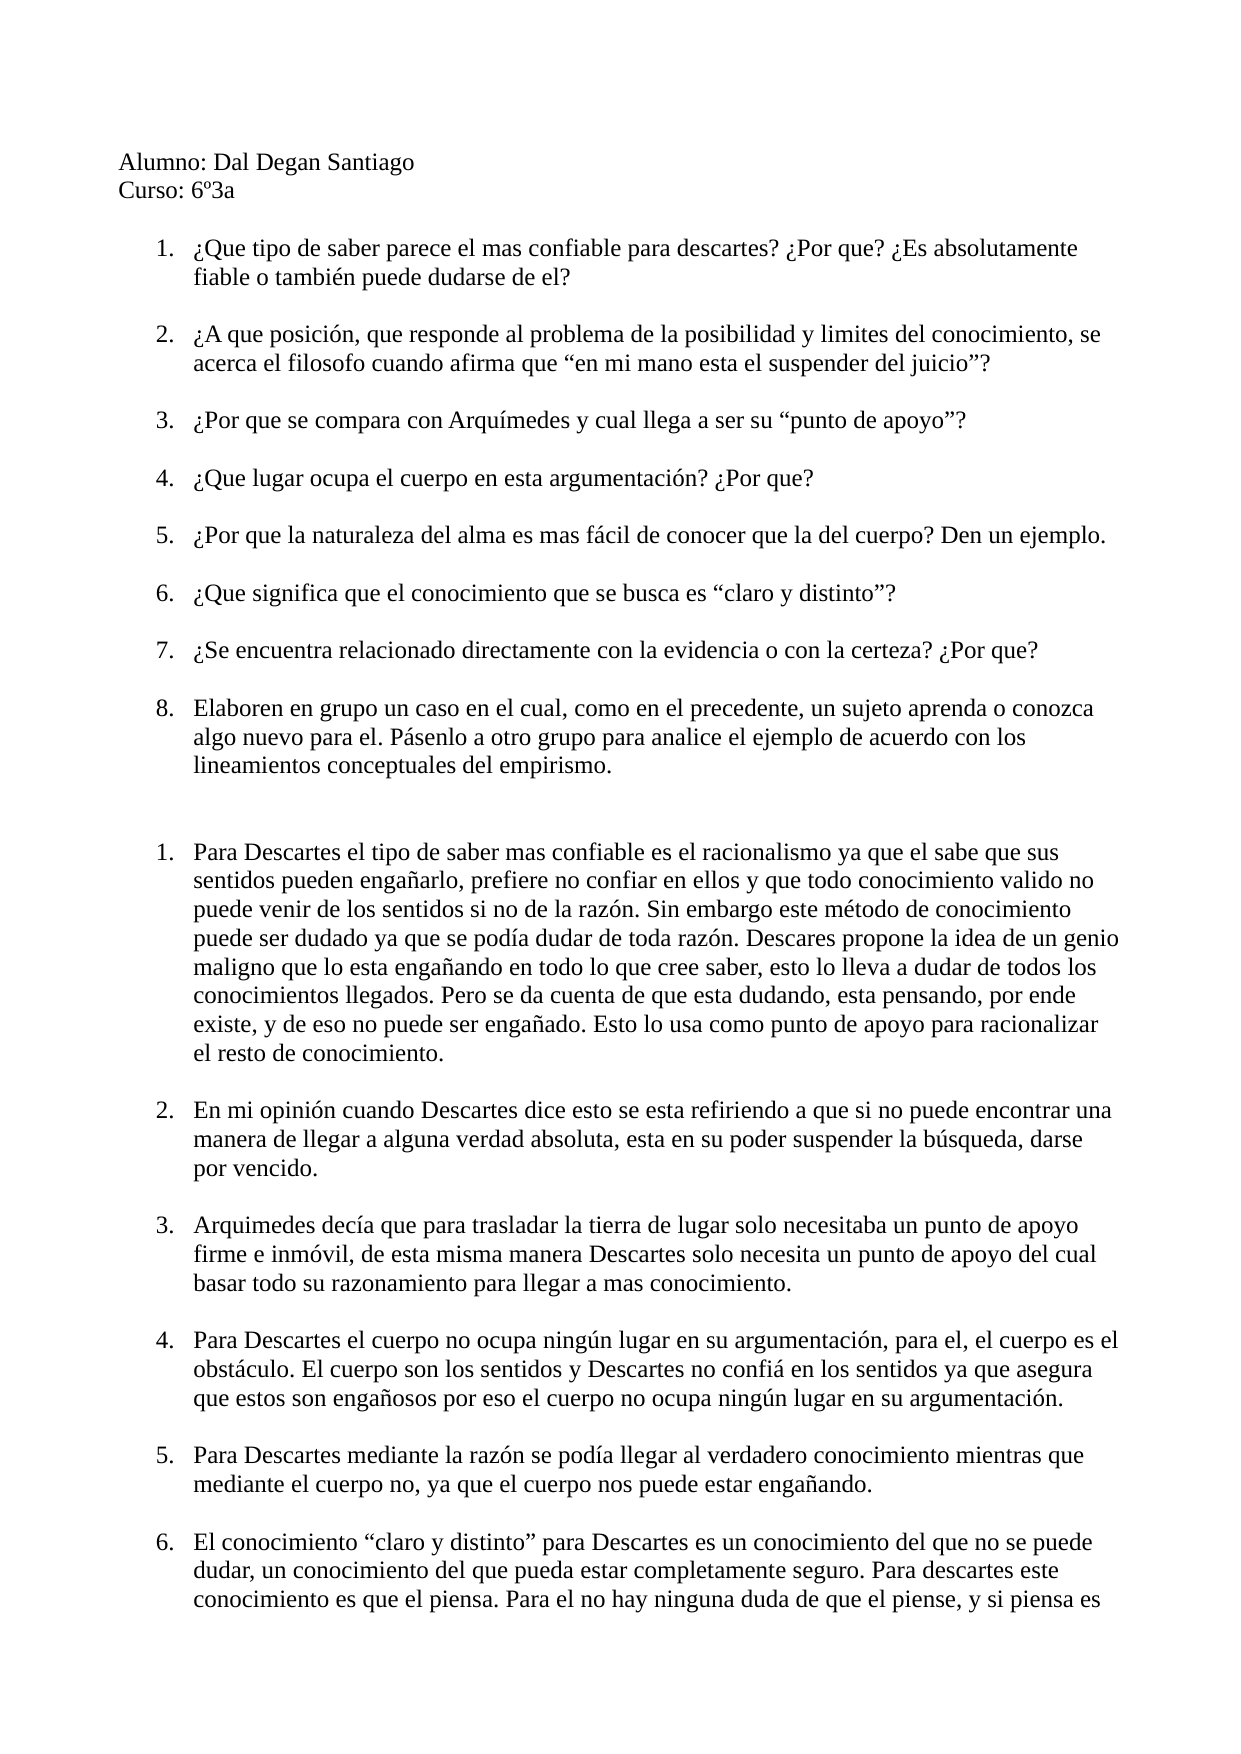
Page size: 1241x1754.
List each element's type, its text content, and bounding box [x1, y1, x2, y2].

list Elaboren en grupo un caso en el cual, como en el precedente, un sujeto aprenda o conozca algo nuevo para el. Pásenlo a otro grupo para analice el ejemplo de acuerdo con los lineamientos conceptuales del empirismo. [156, 693, 1122, 779]
list ¿Se encuentra relacionado directamente con la evidencia o con la certeza? ¿Por que? [156, 636, 1122, 693]
text Curso: 6º3a [118, 176, 1122, 204]
list En mi opinión cuando Descartes dice esto se esta refiriendo a que si no puede encontrar una manera de llegar a alguna verdad absoluta, esta en su poder suspender la búsqueda, darse por vencido. [156, 1096, 1122, 1211]
list ¿Que significa que el conocimiento que se busca es “claro y distinto”? [156, 578, 1122, 636]
list Para Descartes el tipo de saber mas confiable es el racionalismo ya que el sabe que sus sentidos pueden engañarlo, prefiere no confiar en ellos y que todo conocimiento valido no puede venir de los sentidos si no de la razón. Sin embargo este método de conocimiento puede ser dudado ya que se podía dudar de toda razón. Descares propone la idea de un genio maligno que lo esta engañando en todo lo que cree saber, esto lo lleva a dudar de todos los conocimientos llegados. Pero se da cuenta de que esta dudando, esta pensando, por ende existe, y de eso no puede ser engañado. Esto lo usa como punto de apoyo para racionalizar el resto de conocimiento. [156, 837, 1122, 1096]
list ¿Por que se compara con Arquímedes y cual llega a ser su “punto de apoyo”? [156, 406, 1122, 463]
text Alumno: Dal Degan Santiago [118, 147, 1122, 176]
list Para Descartes el cuerpo no ocupa ningún lugar en su argumentación, para el, el cuerpo es el obstáculo. El cuerpo son los sentidos y Descartes no confiá en los sentidos ya que asegura que estos son engañosos por eso el cuerpo no ocupa ningún lugar en su argumentación. [156, 1326, 1122, 1441]
list ¿Que tipo de saber parece el mas confiable para descartes? ¿Por que? ¿Es absolutamente fiable o también puede dudarse de el? [156, 233, 1122, 319]
list Arquimedes decía que para trasladar la tierra de lugar solo necesitaba un punto de apoyo firme e inmóvil, de esta misma manera Descartes solo necesita un punto de apoyo del cual basar todo su razonamiento para llegar a mas conocimiento. [156, 1211, 1122, 1326]
list ¿Que lugar ocupa el cuerpo en esta argumentación? ¿Por que? [156, 463, 1122, 521]
list ¿Por que la naturaleza del alma es mas fácil de conocer que la del cuerpo? Den un ejemplo. [156, 521, 1122, 578]
list El conocimiento “claro y distinto” para Descartes es un conocimiento del que no se puede dudar, un conocimiento del que pueda estar completamente seguro. Para descartes este conocimiento es que el piensa. Para el no hay ninguna duda de que el piense, y si piensa es [156, 1527, 1122, 1613]
list ¿A que posición, que responde al problema de la posibilidad y limites del conocimiento, se acerca el filosofo cuando afirma que “en mi mano esta el suspender del juicio”? [156, 319, 1122, 406]
list Para Descartes mediante la razón se podía llegar al verdadero conocimiento mientras que mediante el cuerpo no, ya que el cuerpo nos puede estar engañando. [156, 1441, 1122, 1527]
